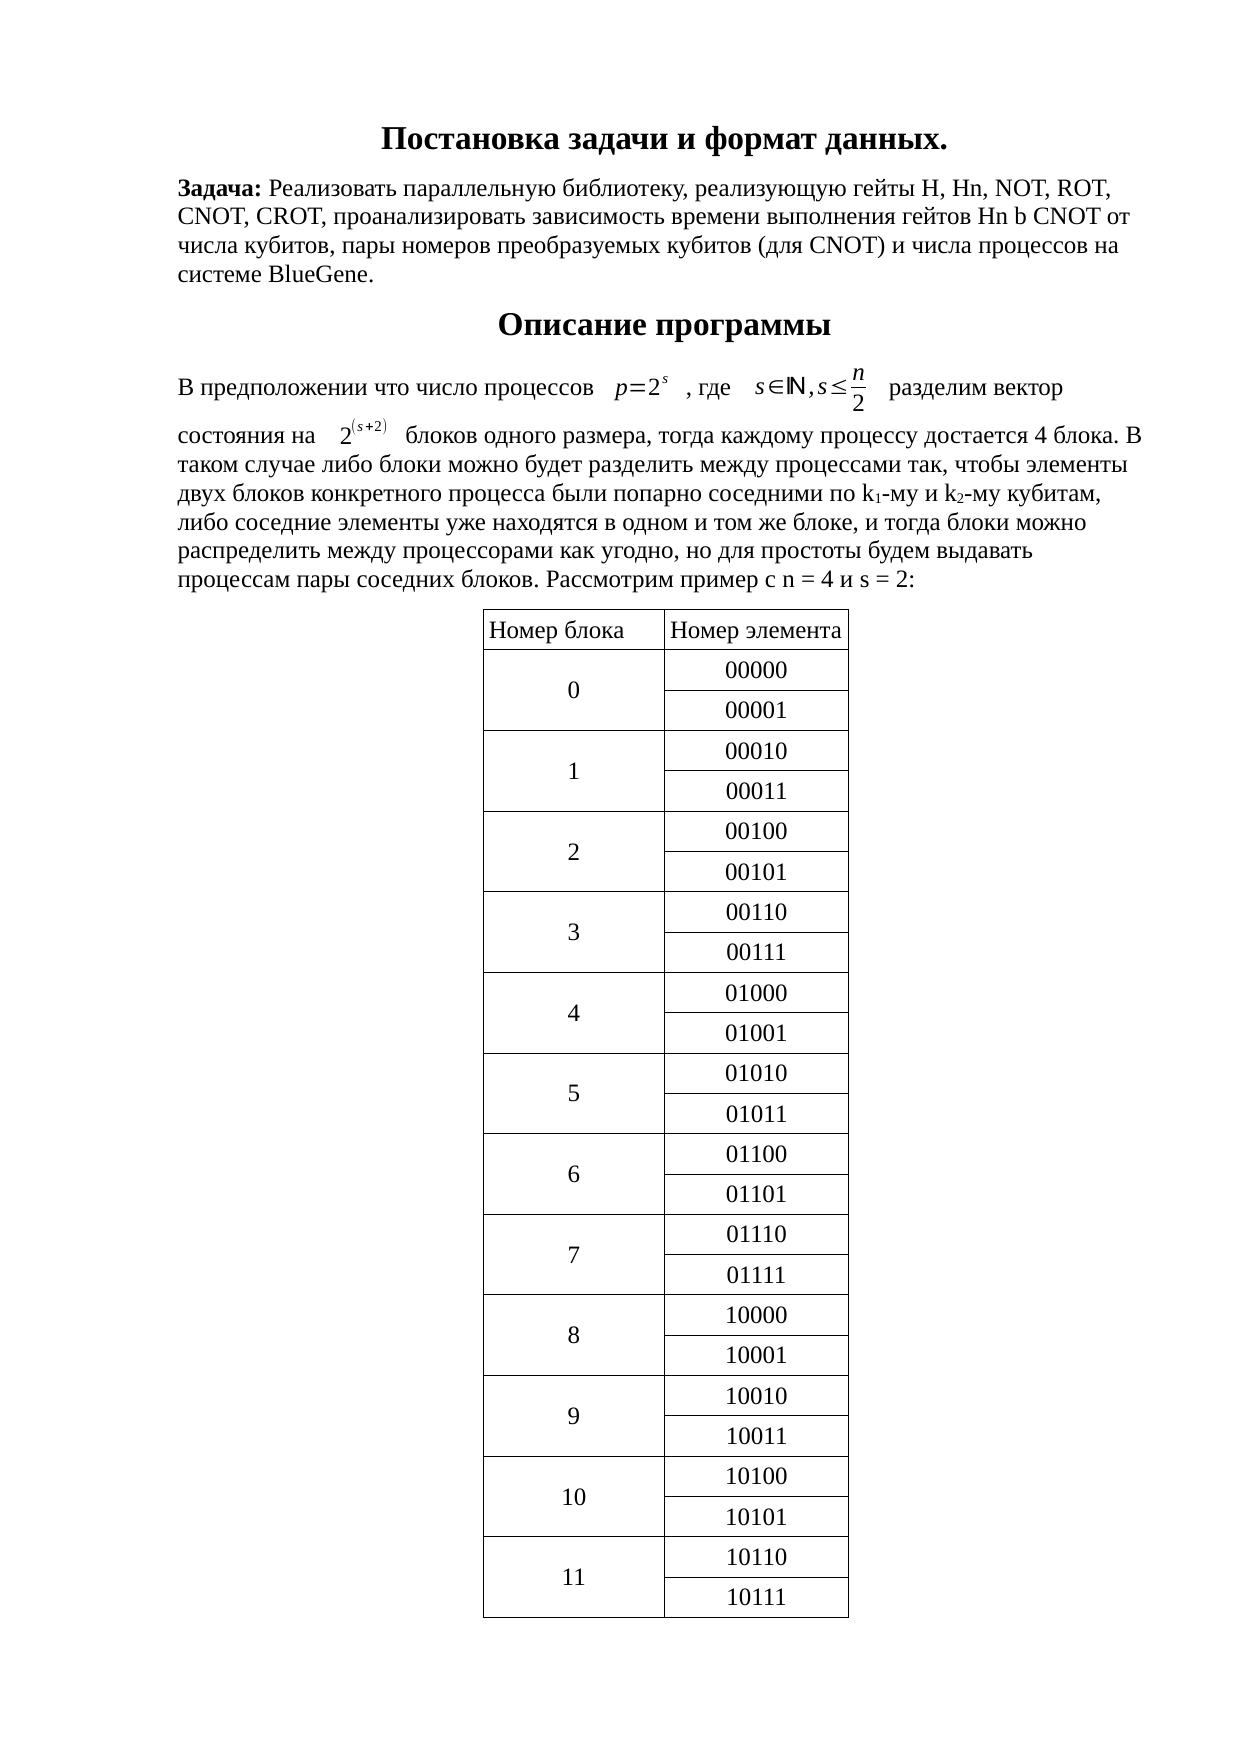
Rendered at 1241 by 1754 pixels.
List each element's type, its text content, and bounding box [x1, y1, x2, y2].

table_cell 6 [484, 1134, 664, 1214]
table_header Номер элемента [665, 610, 848, 649]
table_cell 0 [484, 650, 664, 730]
table_cell 3 [484, 892, 664, 972]
table_cell 4 [484, 973, 664, 1052]
table_cell 2 [484, 812, 664, 891]
table_cell 10011 [665, 1416, 848, 1456]
subtitle Постановка задачи и формат данных. [177, 118, 1152, 156]
table_cell 10111 [665, 1578, 848, 1617]
table_header Номер блока [484, 610, 664, 649]
table_cell 10000 [665, 1295, 848, 1335]
table_cell 10010 [665, 1376, 848, 1415]
table_cell 5 [484, 1054, 664, 1133]
table_cell 1 [484, 731, 664, 811]
table_cell 01010 [665, 1054, 848, 1093]
table_cell 00111 [665, 933, 848, 972]
table_cell 01100 [665, 1134, 848, 1173]
text Задача: Реализовать параллельную библиотеку, реализующую гейты H, Hn, NOT, ROT, CNOT, CROT, проанализировать зависимость времени выполнения гейтов Hn b CNOT от числа кубитов, пары номеров преобразуемых кубитов (для CNOT) и числа процессов на системе BlueGene. [177, 173, 1152, 288]
table_cell 10 [484, 1457, 664, 1536]
table_cell 01001 [665, 1013, 848, 1052]
table_cell 01101 [665, 1175, 848, 1214]
table_cell 01000 [665, 973, 848, 1012]
table_cell 00001 [665, 691, 848, 730]
table_cell 9 [484, 1376, 664, 1456]
table_cell 00010 [665, 731, 848, 770]
table_cell 01111 [665, 1255, 848, 1294]
table_cell 8 [484, 1295, 664, 1375]
table_cell 7 [484, 1215, 664, 1294]
text В предположении что число процессов, где разделим вектор состояния на блоков одного размера, тогда каждому процессу достается 4 блока. В таком случае либо блоки можно будет разделить между процессами так, чтобы элементы двух блоков конкретного процесса были попарно соседними по k1-му и k2-му кубитам, либо соседние элементы уже находятся в одном и том же блоке, и тогда блоки можно распределить между процессорами как угодно, но для простоты будем выдавать процессам пары соседних блоков. Рассмотрим пример с n = 4 и s = 2: [177, 358, 1152, 593]
table_cell 10110 [665, 1537, 848, 1577]
table_cell 00000 [665, 650, 848, 690]
table_cell 10001 [665, 1336, 848, 1375]
table_cell 00110 [665, 892, 848, 932]
table_cell 01011 [665, 1094, 848, 1133]
table_cell 01110 [665, 1215, 848, 1254]
table_cell 10101 [665, 1497, 848, 1536]
table_cell 00100 [665, 812, 848, 851]
table_cell 00101 [665, 852, 848, 891]
table_cell 10100 [665, 1457, 848, 1496]
subtitle Описание программы [177, 304, 1152, 342]
table_cell 00011 [665, 771, 848, 811]
table_cell 11 [484, 1537, 664, 1617]
